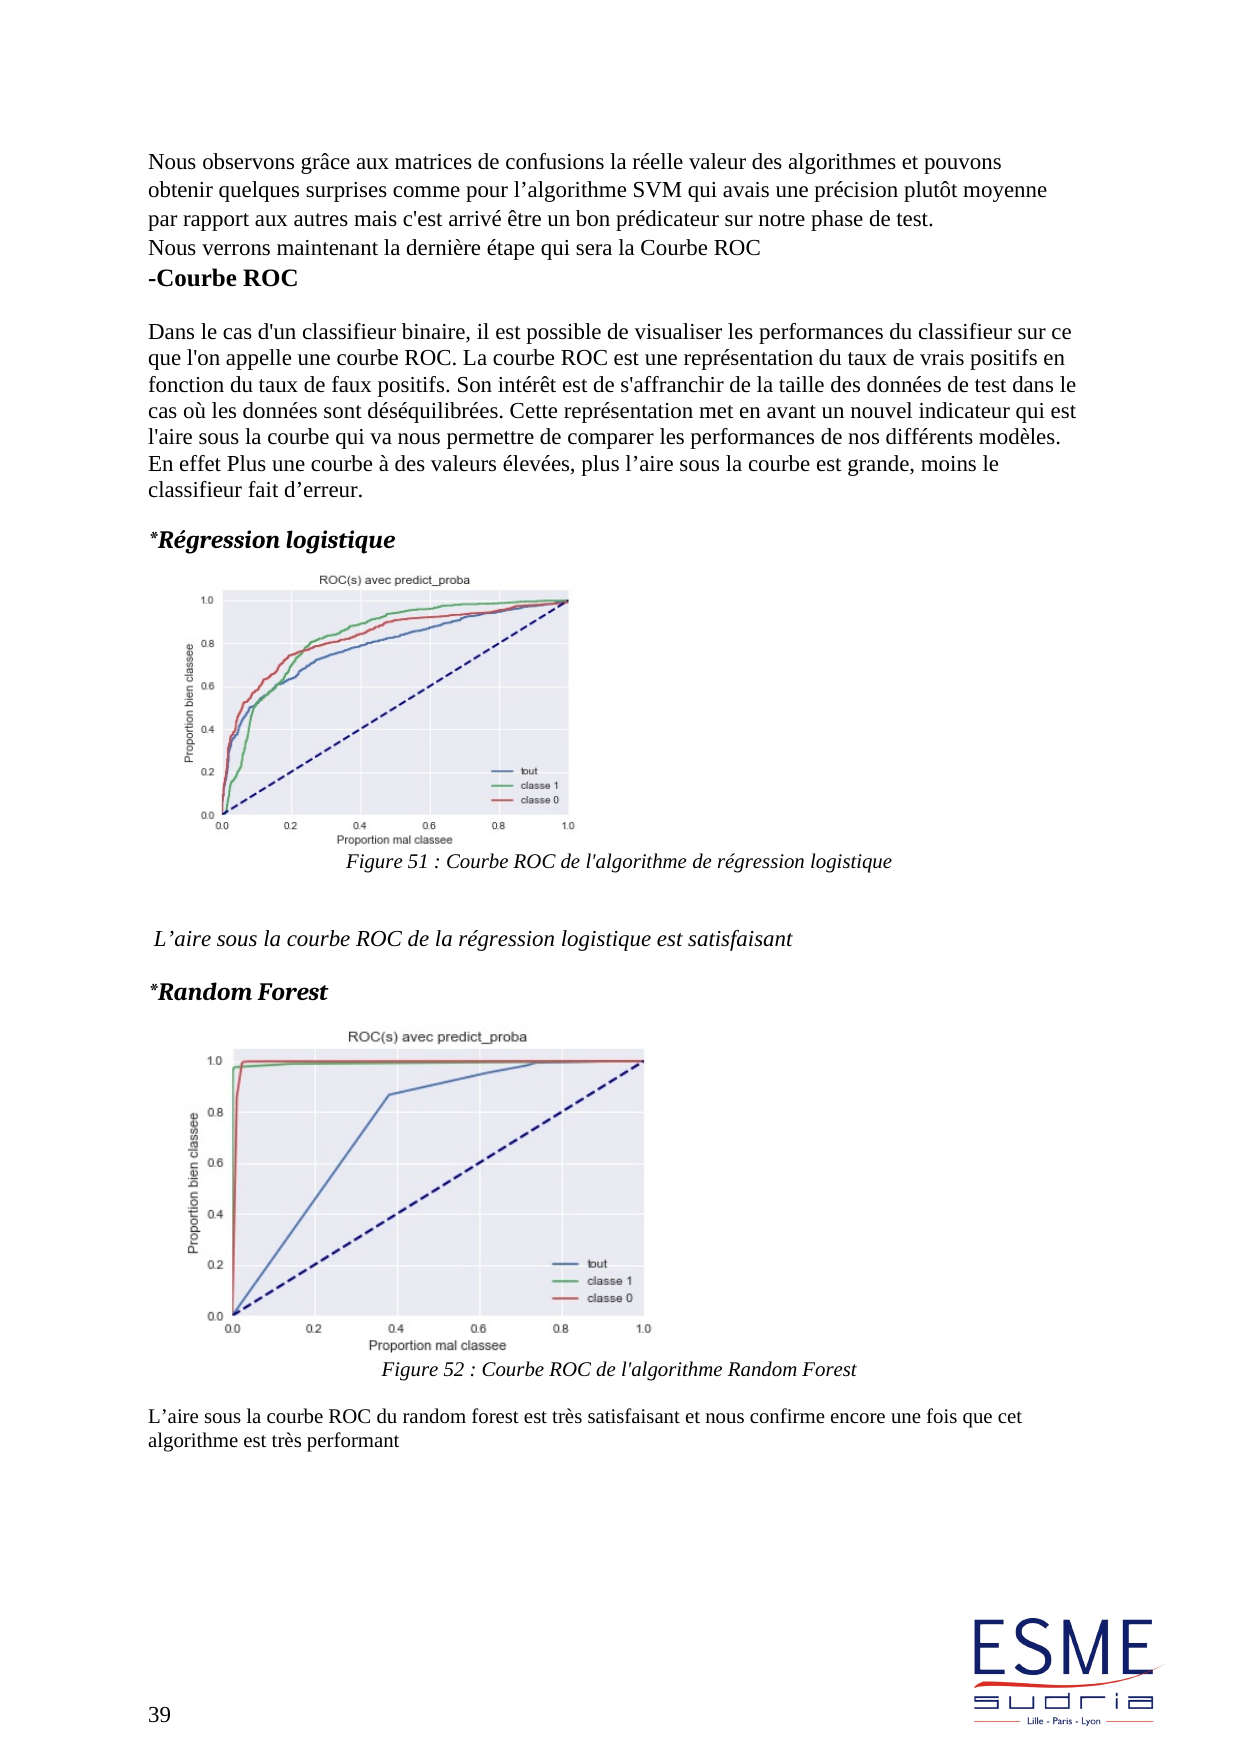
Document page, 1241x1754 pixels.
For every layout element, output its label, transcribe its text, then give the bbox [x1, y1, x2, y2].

subtitle *Régression logistique [148, 526, 1090, 554]
text L’aire sous la courbe ROC de la régression logistique est satisfaisant [148, 925, 1090, 952]
picture [974, 1618, 1167, 1726]
text -Courbe ROC [148, 263, 1090, 292]
text L’aire sous la courbe ROC du random forest est très satisfaisant et nous confirme encore une fois que cet algorithme est très performant [148, 1404, 1090, 1452]
subtitle *Random Forest [148, 978, 1090, 1006]
text Figure 51 : Courbe ROC de l'algorithme de régression logistique [148, 852, 1090, 873]
picture [166, 1006, 697, 1360]
text Nous verrons maintenant la dernière étape qui sera la Courbe ROC [148, 234, 1090, 260]
text Figure 52 : Courbe ROC de l'algorithme Random Forest [148, 1359, 1090, 1380]
text Nous observons grâce aux matrices de confusions la réelle valeur des algorithmes et pouvons obtenir quelques surprises comme pour l’algorithme SVM qui avais une précision plutôt moyenne par rapport aux autres mais c'est arrivé être un bon prédicateur sur notre phase de test. [148, 148, 1071, 232]
picture [166, 554, 613, 852]
text Dans le cas d'un classifieur binaire, il est possible de visualiser les performances du classifieur sur ce que l'on appelle une courbe ROC. La courbe ROC est une représentation du taux de vrais positifs en fonction du taux de faux positifs. Son intérêt est de s'affranchir de la taille des données de test dans le cas où les données sont déséquilibrées. Cette représentation met en avant un nouvel indicateur qui est l'aire sous la courbe qui va nous permettre de comparer les performances de nos différents modèles. En effet Plus une courbe à des valeurs élevées, plus l’aire sous la courbe est grande, moins le classifieur fait d’erreur. [148, 318, 1090, 502]
